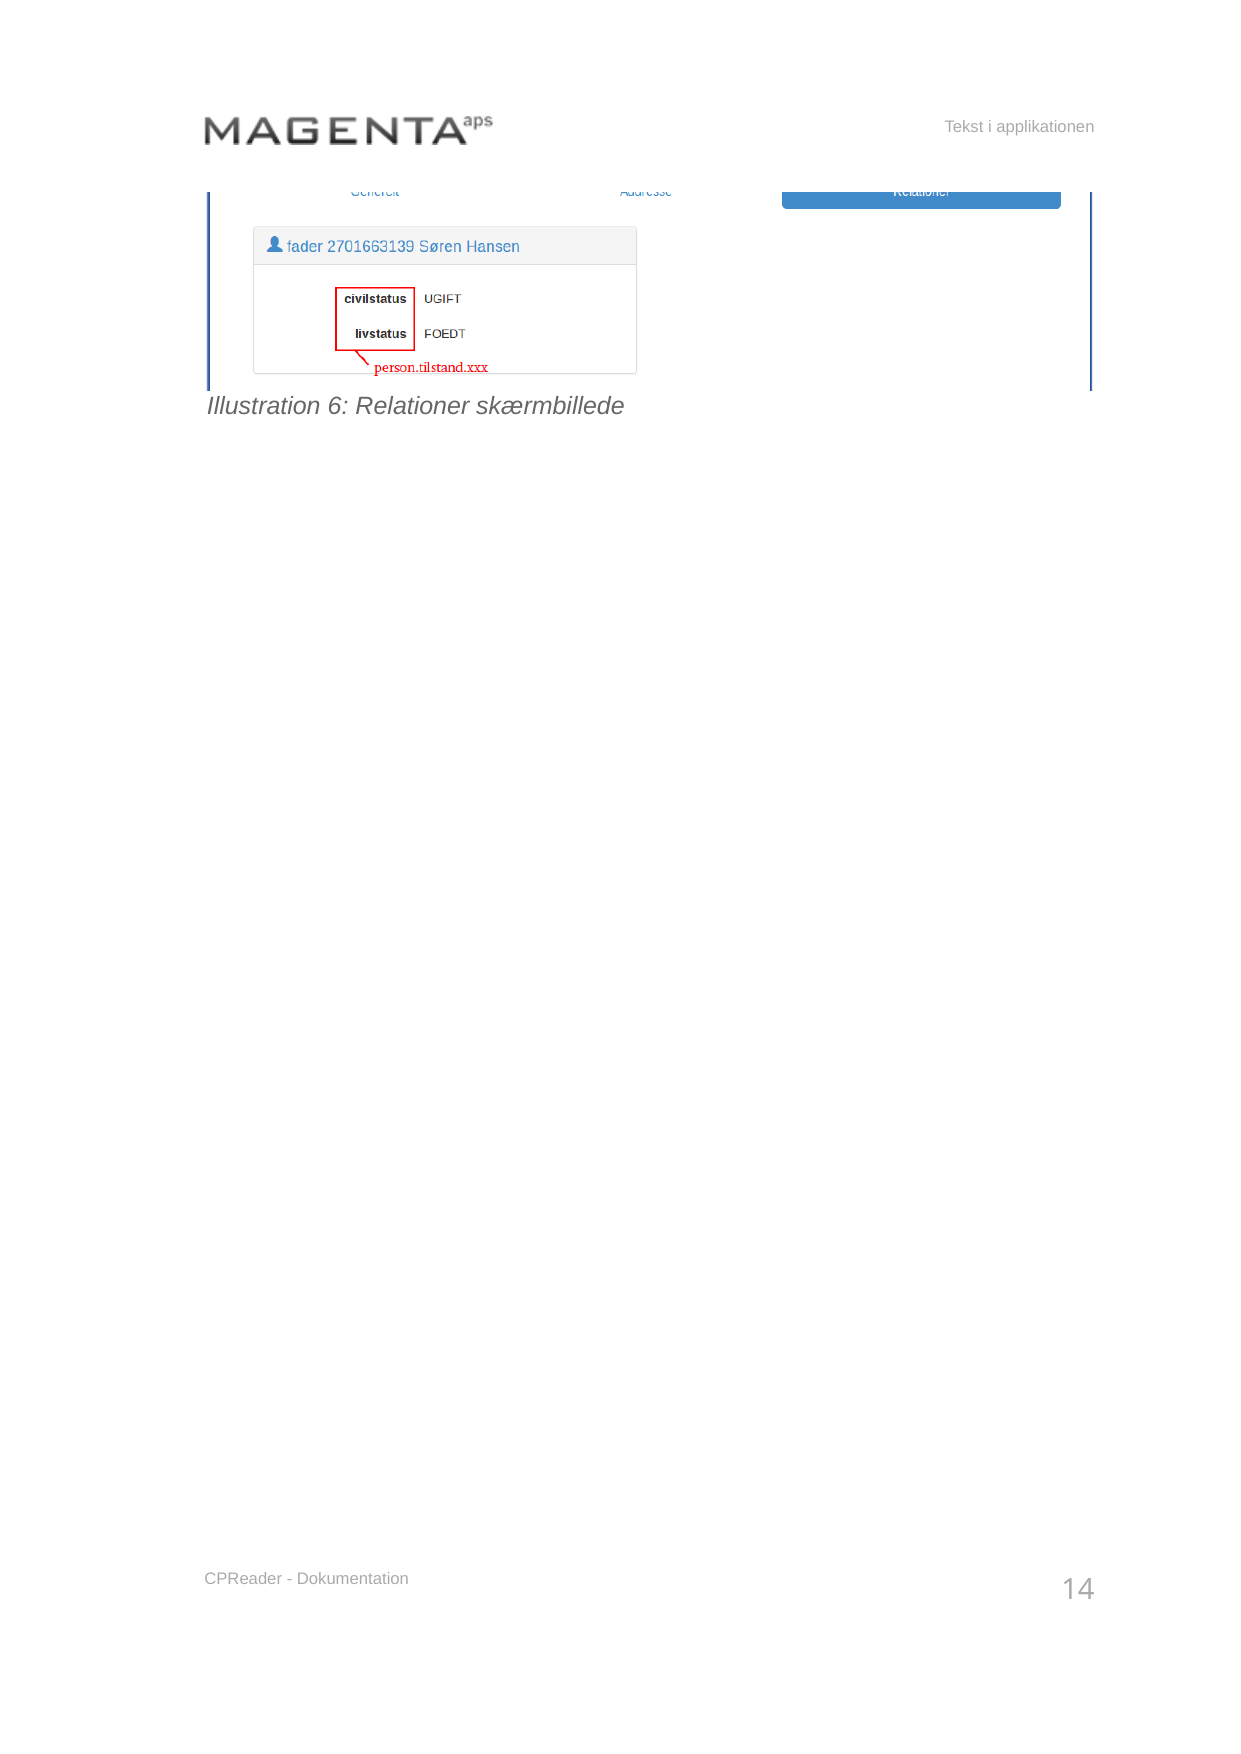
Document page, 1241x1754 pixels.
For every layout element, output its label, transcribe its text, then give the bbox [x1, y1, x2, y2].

text Illustration 6: Relationer skærmbillede [207, 391, 1092, 420]
picture [204, 116, 494, 145]
picture [206, 192, 1093, 391]
